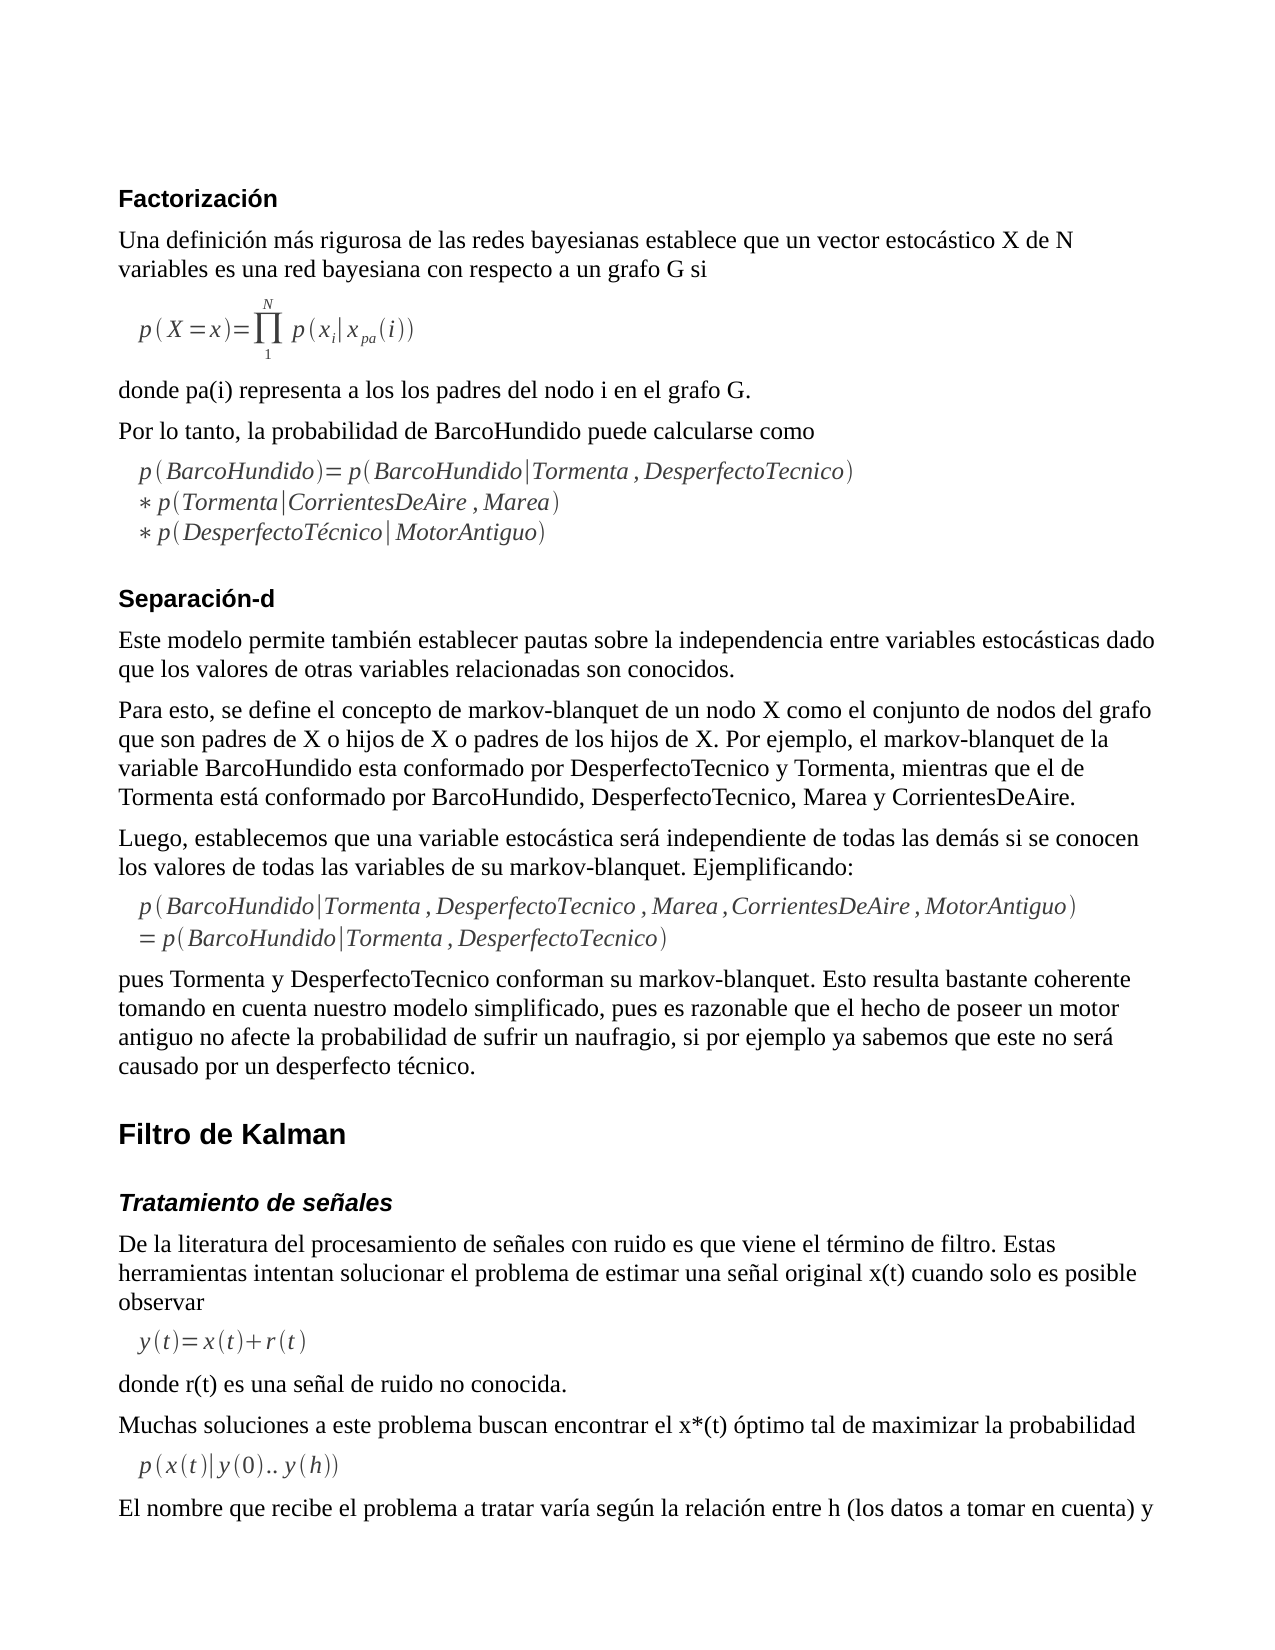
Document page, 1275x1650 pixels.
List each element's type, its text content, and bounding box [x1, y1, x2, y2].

text donde r(t) es una señal de ruido no conocida. [118, 1369, 1157, 1398]
text Luego, establecemos que una variable estocástica será independiente de todas las demás si se conocen los valores de todas las variables de su markov-blanquet. Ejemplificando: [118, 823, 1157, 880]
text Para esto, se define el concepto de markov-blanquet de un nodo X como el conjunto de nodos del grafo que son padres de X o hijos de X o padres de los hijos de X. Por ejemplo, el markov-blanquet de la variable BarcoHundido esta conformado por DesperfectoTecnico y Tormenta, mientras que el de Tormenta está conformado por BarcoHundido, DesperfectoTecnico, Marea y CorrientesDeAire. [118, 695, 1157, 810]
text Por lo tanto, la probabilidad de BarcoHundido puede calcularse como [118, 416, 1157, 445]
subtitle Tratamiento de señales [118, 1188, 1157, 1217]
subtitle Separación-d [118, 584, 1157, 613]
text Muchas soluciones a este problema buscan encontrar el x*(t) óptimo tal de maximizar la probabilidad [118, 1410, 1157, 1439]
text pues Tormenta y DesperfectoTecnico conforman su markov-blanquet. Esto resulta bastante coherente tomando en cuenta nuestro modelo simplificado, pues es razonable que el hecho de poseer un motor antiguo no afecte la probabilidad de sufrir un naufragio, si por ejemplo ya sabemos que este no será causado por un desperfecto técnico. [118, 964, 1157, 1079]
text El nombre que recibe el problema a tratar varía según la relación entre h (los datos a tomar en cuenta) y [118, 1493, 1157, 1522]
text Una definición más rigurosa de las redes bayesianas establece que un vector estocástico X de N variables es una red bayesiana con respecto a un grafo G si [118, 225, 1157, 283]
text donde pa(i) representa a los los padres del nodo i en el grafo G. [118, 375, 1157, 404]
text De la literatura del procesamiento de señales con ruido es que viene el término de filtro. Estas herramientas intentan solucionar el problema de estimar una señal original x(t) cuando solo es posible observar [118, 1229, 1157, 1315]
text Este modelo permite también establecer pautas sobre la independencia entre variables estocásticas dado que los valores de otras variables relacionadas son conocidos. [118, 625, 1157, 683]
subtitle Filtro de Kalman [118, 1117, 1157, 1151]
subtitle Factorización [118, 184, 1157, 213]
